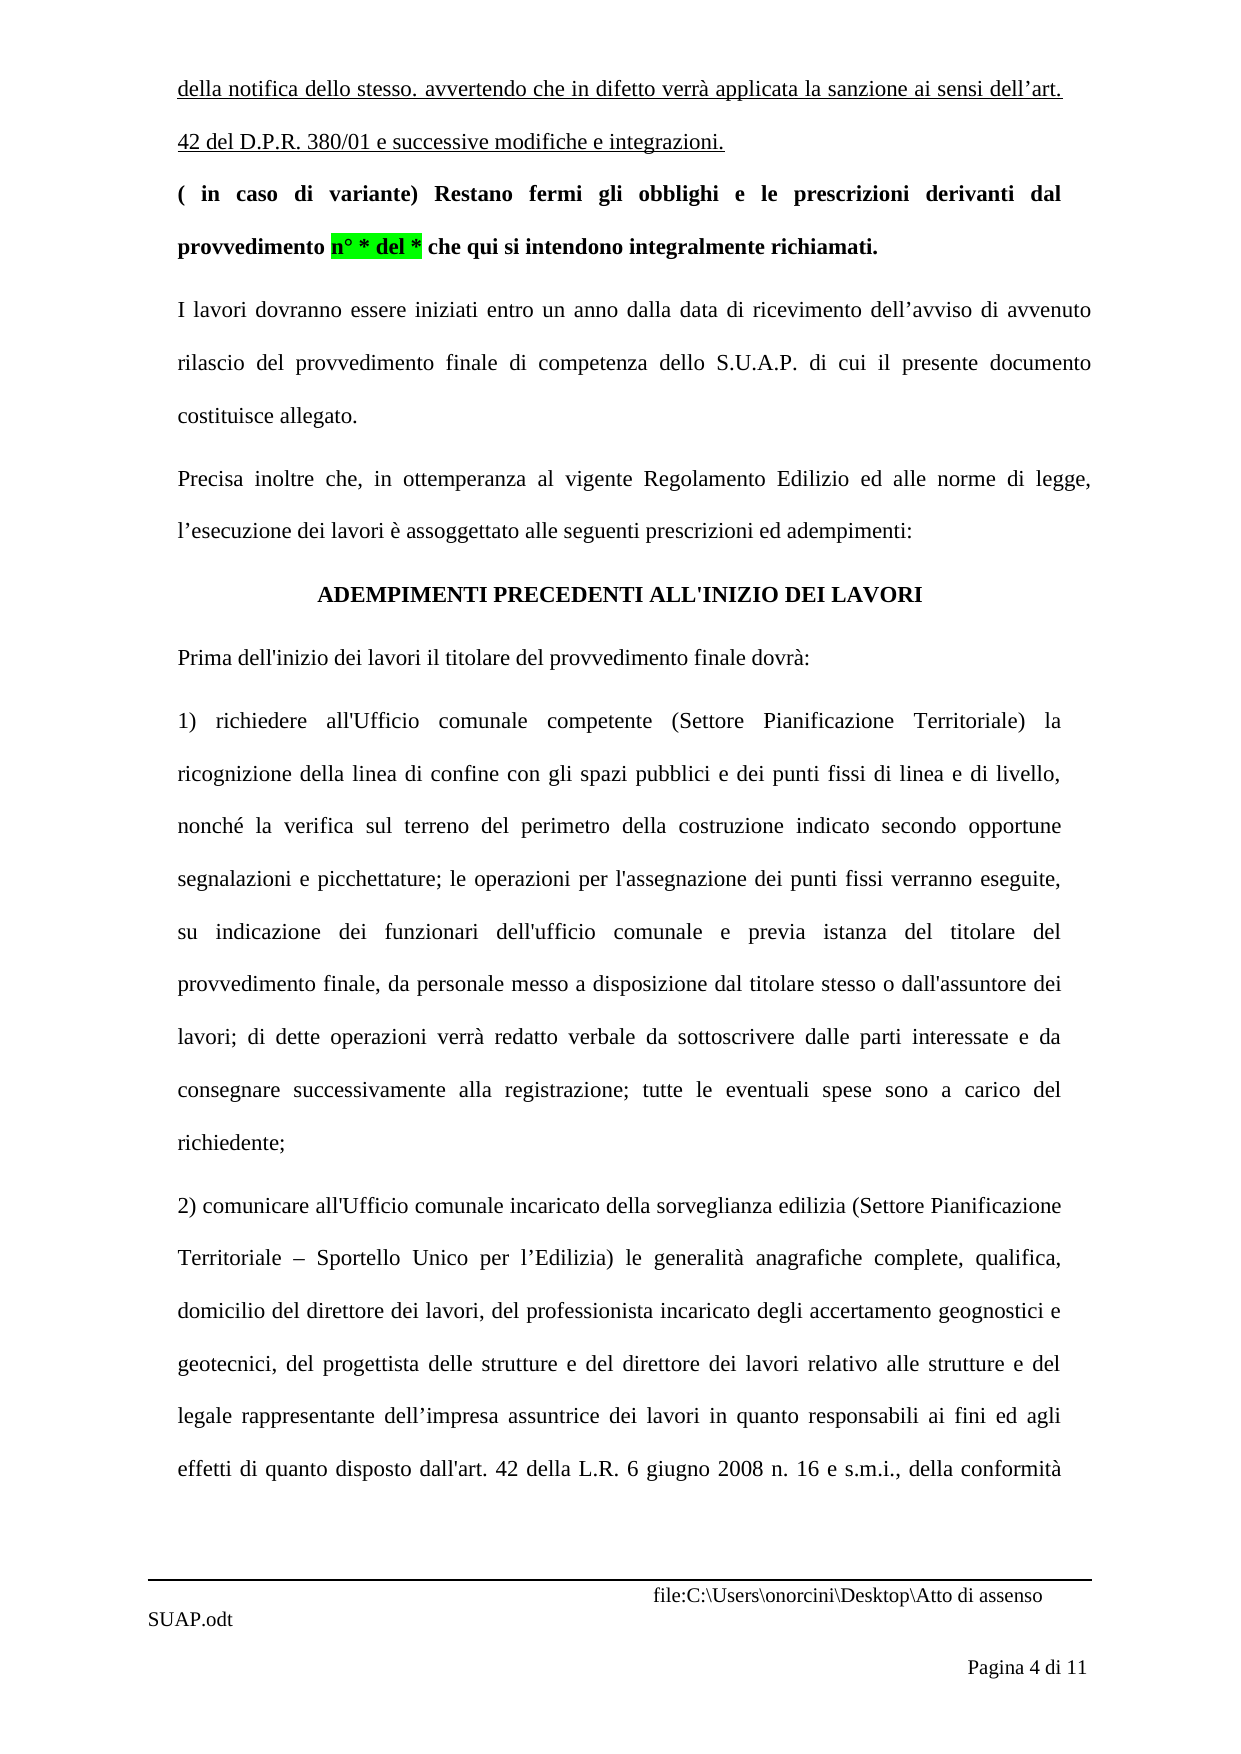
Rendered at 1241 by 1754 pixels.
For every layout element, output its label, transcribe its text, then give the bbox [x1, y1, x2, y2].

text I lavori dovranno essere iniziati entro un anno dalla data di ricevimento dell’avviso di avvenuto rilascio del provvedimento finale di competenza dello S.U.A.P. di cui il presente documento costituisce allegato. [177, 296, 1092, 428]
text 42 del D.P.R. 380/01 e successive modifiche e integrazioni. [177, 99, 1063, 154]
text ADEMPIMENTI PRECEDENTI ALL'INIZIO DEI LAVORI [177, 581, 1063, 607]
text 2) comunicare all'Ufficio comunale incaricato della sorveglianza edilizia (Settore Pianificazione Territoriale – Sportello Unico per l’Edilizia) le generalità anagrafiche complete, qualifica, domicilio del direttore dei lavori, del professionista incaricato degli accertamento geognostici e geotecnici, del progettista delle strutture e del direttore dei lavori relativo alle strutture e del legale rappresentante dell’impresa assuntrice dei lavori in quanto responsabili ai fini ed agli effetti di quanto disposto dall'art. 42 della L.R. 6 giugno 2008 n. 16 e s.m.i., della conformità [177, 1192, 1063, 1482]
text Precisa inoltre che, in ottemperanza al vigente Regolamento Edilizio ed alle norme di legge, l’esecuzione dei lavori è assoggettato alle seguenti prescrizioni ed adempimenti: [177, 465, 1092, 544]
text Prima dell'inizio dei lavori il titolare del provvedimento finale dovrà: [177, 644, 1063, 670]
text ( in caso di variante) Restano fermi gli obblighi e le prescrizioni derivanti dal provvedimento n° * del * che qui si intendono integralmente richiamati. [177, 180, 1063, 259]
text 1) richiedere all'Ufficio comunale competente (Settore Pianificazione Territoriale) la ricognizione della linea di confine con gli spazi pubblici e dei punti fissi di linea e di livello, nonché la verifica sul terreno del perimetro della costruzione indicato secondo opportune segnalazioni e picchettature; le operazioni per l'assegnazione dei punti fissi verranno eseguite, su indicazione dei funzionari dell'ufficio comunale e previa istanza del titolare del provvedimento finale, da personale messo a disposizione dal titolare stesso o dall'assuntore dei lavori; di dette operazioni verrà redatto verbale da sottoscrivere dalle parti interessate e da consegnare successivamente alla registrazione; tutte le eventuali spese sono a carico del richiedente; [177, 707, 1063, 1155]
text della notifica dello stesso. avvertendo che in difetto verrà applicata la sanzione ai sensi dell’art. [177, 75, 1063, 98]
